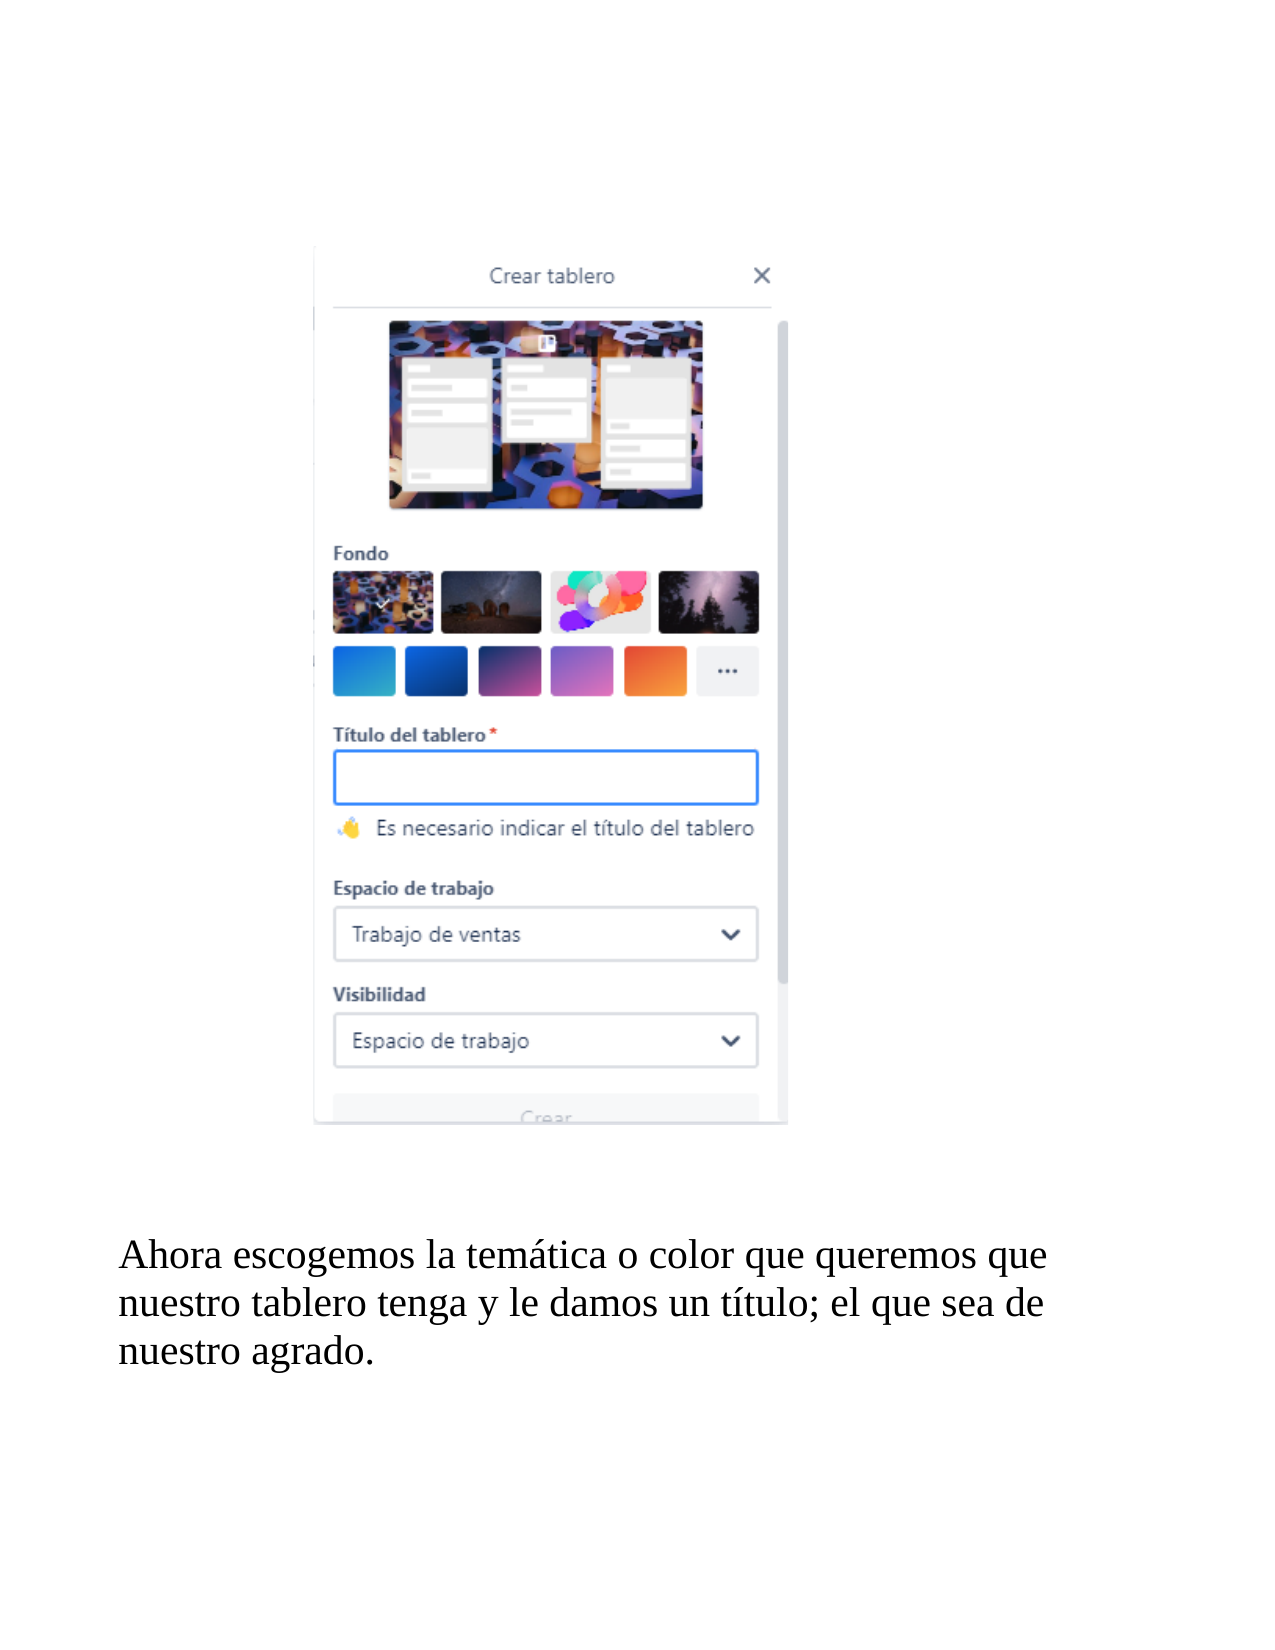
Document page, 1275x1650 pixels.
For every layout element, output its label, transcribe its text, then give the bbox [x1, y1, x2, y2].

text Ahora escogemos la temática o color que queremos que nuestro tablero tenga y le damos un título; el que sea de nuestro agrado. [118, 1230, 1157, 1373]
